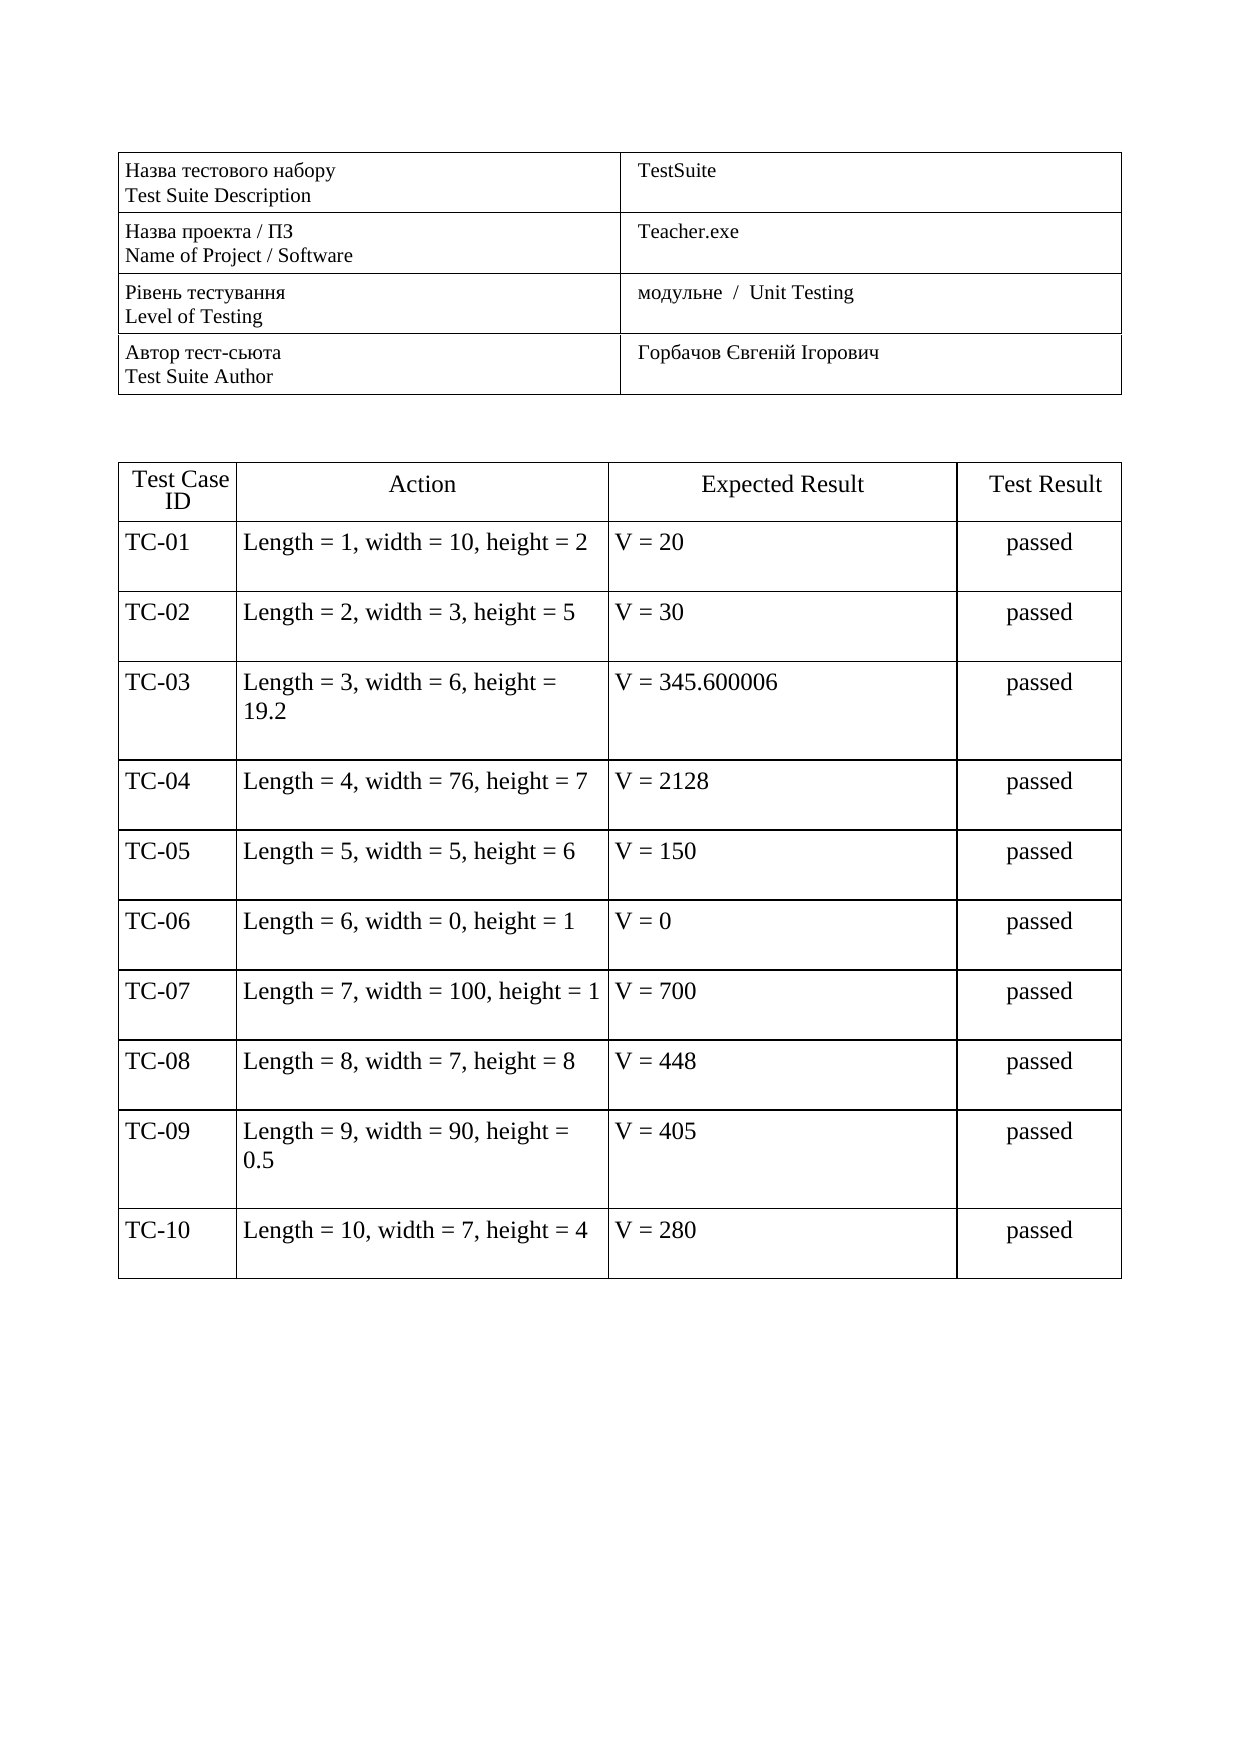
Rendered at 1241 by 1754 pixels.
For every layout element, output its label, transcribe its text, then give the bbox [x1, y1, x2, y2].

table_cell Length = 7, width = 100, height = 1 [237, 971, 608, 1039]
table_cell passed [958, 1209, 1121, 1278]
table_cell passed [958, 901, 1121, 969]
table_cell TC-09 [119, 1111, 236, 1208]
table_cell V = 345.600006 [609, 662, 956, 759]
table_cell Рівень тестування Level of Testing [119, 274, 620, 333]
table_cell passed [958, 592, 1121, 661]
table_cell Горбачов Євгеній Ігорович [621, 335, 1121, 394]
table_header Test Case ID [119, 463, 236, 521]
table_cell TC-08 [119, 1041, 236, 1109]
table_cell Length = 3, width = 6, height = 19.2 [237, 662, 608, 759]
table_cell V = 150 [609, 831, 956, 899]
table_cell V = 0 [609, 901, 956, 969]
table_cell TC-01 [119, 522, 236, 591]
table_cell V = 20 [609, 522, 956, 591]
table_cell Teacher.exe [621, 213, 1121, 273]
table_cell passed [958, 662, 1121, 759]
table_cell Length = 10, width = 7, height = 4 [237, 1209, 608, 1278]
table_header TestSuite [621, 153, 1121, 212]
table_header Expected Result [609, 463, 956, 521]
table_header Action [237, 463, 608, 521]
table_cell Автор тест-сьюта Test Suite Author [119, 335, 620, 394]
table_header Test Result [958, 463, 1121, 521]
table_cell passed [958, 1041, 1121, 1109]
table_header Назва тестового набору Test Suite Description [119, 153, 620, 212]
table_cell V = 2128 [609, 761, 956, 829]
table_cell V = 700 [609, 971, 956, 1039]
table_cell passed [958, 1111, 1121, 1208]
table_cell Length = 2, width = 3, height = 5 [237, 592, 608, 661]
table_cell Length = 8, width = 7, height = 8 [237, 1041, 608, 1109]
table_cell TC-07 [119, 971, 236, 1039]
table_cell V = 280 [609, 1209, 956, 1278]
table_cell TC-10 [119, 1209, 236, 1278]
table_cell V = 30 [609, 592, 956, 661]
table_cell Length = 9, width = 90, height = 0.5 [237, 1111, 608, 1208]
table_cell TC-02 [119, 592, 236, 661]
table_cell Length = 1, width = 10, height = 2 [237, 522, 608, 591]
table_cell Назва проекта / ПЗ Name of Project / Software [119, 213, 620, 273]
table_cell passed [958, 971, 1121, 1039]
table_cell passed [958, 761, 1121, 829]
table_cell Length = 5, width = 5, height = 6 [237, 831, 608, 899]
table_cell TC-05 [119, 831, 236, 899]
table_cell TC-06 [119, 901, 236, 969]
table_cell Length = 6, width = 0, height = 1 [237, 901, 608, 969]
table_cell Length = 4, width = 76, height = 7 [237, 761, 608, 829]
table_cell V = 405 [609, 1111, 956, 1208]
table_cell passed [958, 831, 1121, 899]
table_cell TC-03 [119, 662, 236, 759]
table_cell passed [958, 522, 1121, 591]
table_cell модульне / Unit Testing [621, 274, 1121, 333]
table_cell V = 448 [609, 1041, 956, 1109]
table_cell TC-04 [119, 761, 236, 829]
